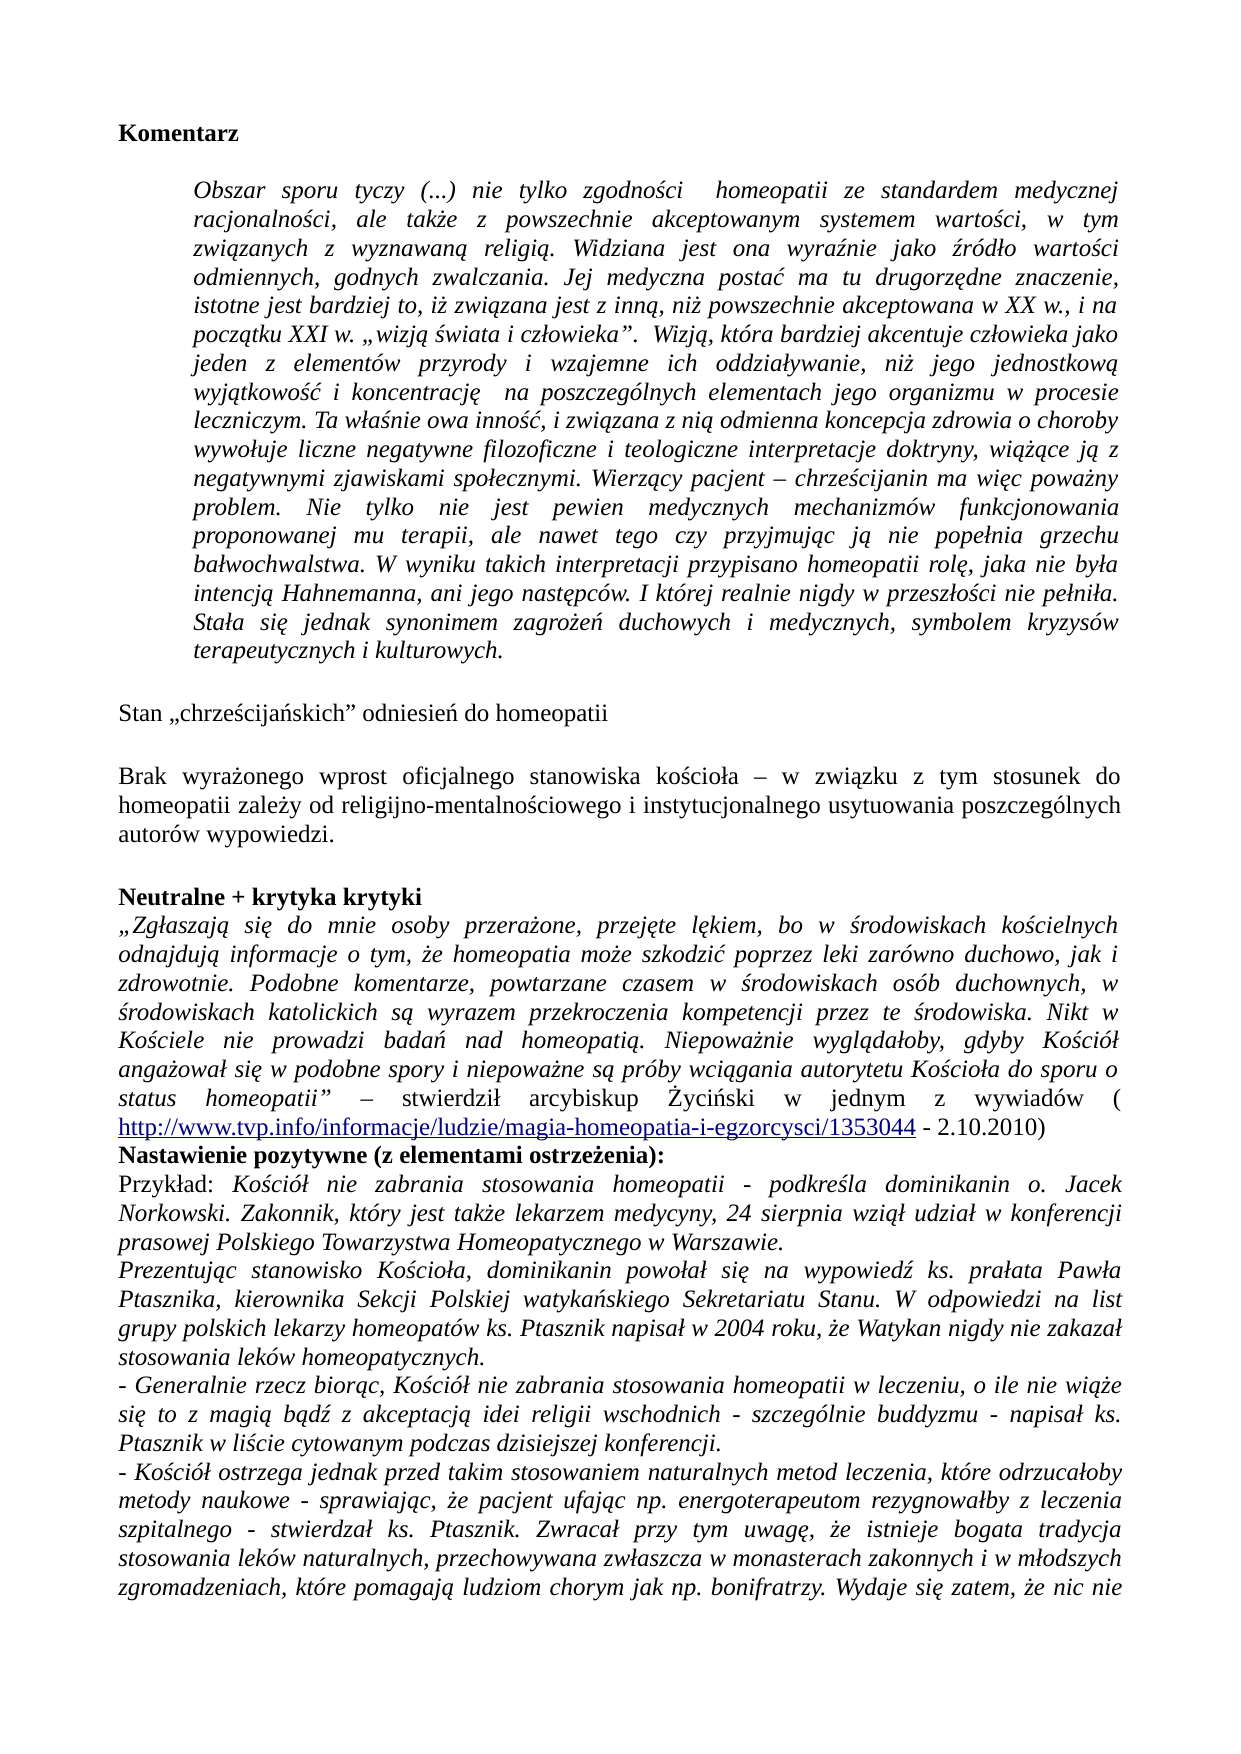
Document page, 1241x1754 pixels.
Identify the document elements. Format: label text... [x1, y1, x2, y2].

text Brak wyrażonego wprost oficjalnego stanowiska kościoła – w związku z tym stosunek do homeopatii zależy od religijno-mentalnościowego i instytucjonalnego usytuowania poszczególnych autorów wypowiedzi. [118, 761, 1122, 847]
text - Kościół ostrzega jednak przed takim stosowaniem naturalnych metod leczenia, które odrzucałoby metody naukowe - sprawiając, że pacjent ufając np. energoterapeutom rezygnowałby z leczenia szpitalnego - stwierdzał ks. Ptasznik. Zwracał przy tym uwagę, że istnieje bogata tradycja stosowania leków naturalnych, przechowywana zwłaszcza w monasterach zakonnych i w młodszych zgromadzeniach, które pomagają ludziom chorym jak np. bonifratrzy. Wydaje się zatem, że nic nie [118, 1457, 1122, 1600]
text - Generalnie rzecz biorąc, Kościół nie zabrania stosowania homeopatii w leczeniu, o ile nie wiąże się to z magią bądź z akceptacją idei religii wschodnich - szczególnie buddyzmu - napisał ks. Ptasznik w liście cytowanym podczas dzisiejszej konferencji. [118, 1370, 1122, 1457]
text Komentarz [118, 118, 1122, 147]
text Przykład: Kościół nie zabrania stosowania homeopatii - podkreśla dominikanin o. Jacek Norkowski. Zakonnik, który jest także lekarzem medycyny, 24 sierpnia wziął udział w konferencji prasowej Polskiego Towarzystwa Homeopatycznego w Warszawie. [118, 1169, 1122, 1255]
list Obszar sporu tyczy (...) nie tylko zgodności homeopatii ze standardem medycznej racjonalności, ale także z powszechnie akceptowanym systemem wartości, w tym związanych z wyznawaną religią. Widziana jest ona wyraźnie jako źródło wartości odmiennych, godnych zwalczania. Jej medyczna postać ma tu drugorzędne znaczenie, istotne jest bardziej to, iż związana jest z inną, niż powszechnie akceptowana w XX w., i na początku XXI w. „wizją świata i człowieka”. Wizją, która bardziej akcentuje człowieka jako jeden z elementów przyrody i wzajemne ich oddziaływanie, niż jego jednostkową wyjątkowość i koncentrację na poszczególnych elementach jego organizmu w procesie leczniczym. Ta właśnie owa inność, i związana z nią odmienna koncepcja zdrowia o choroby wywołuje liczne negatywne filozoficzne i teologiczne interpretacje doktryny, wiążące ją z negatywnymi zjawiskami społecznymi. Wierzący pacjent – chrześcijanin ma więc poważny problem. Nie tylko nie jest pewien medycznych mechanizmów funkcjonowania proponowanej mu terapii, ale nawet tego czy przyjmując ją nie popełnia grzechu bałwochwalstwa. W wyniku takich interpretacji przypisano homeopatii rolę, jaka nie była intencją Hahnemanna, ani jego następców. I której realnie nigdy w przeszłości nie pełniła. Stała się jednak synonimem zagrożeń duchowych i medycznych, symbolem kryzysów terapeutycznych i kulturowych. [156, 176, 1122, 664]
text „Zgłaszają się do mnie osoby przerażone, przejęte lękiem, bo w środowiskach kościelnych odnajdują informacje o tym, że homeopatia może szkodzić poprzez leki zarówno duchowo, jak i zdrowotnie. Podobne komentarze, powtarzane czasem w środowiskach osób duchownych, w środowiskach katolickich są wyrazem przekroczenia kompetencji przez te środowiska. Nikt w Kościele nie prowadzi badań nad homeopatią. Niepoważnie wyglądałoby, gdyby Kościół angażował się w podobne spory i niepoważne są próby wciągania autorytetu Kościoła do sporu o status homeopatii” – stwierdził arcybiskup Życiński w jednym z wywiadów ( http://www.tvp.info/informacje/ludzie/magia-homeopatia-i-egzorcysci/1353044 - 2.10.2010) [118, 910, 1122, 1140]
text Stan „chrześcijańskich” odniesień do homeopatii [118, 698, 1122, 727]
text Neutralne + krytyka krytyki [118, 882, 1122, 910]
text Prezentując stanowisko Kościoła, dominikanin powołał się na wypowiedź ks. prałata Pawła Ptasznika, kierownika Sekcji Polskiej watykańskiego Sekretariatu Stanu. W odpowiedzi na list grupy polskich lekarzy homeopatów ks. Ptasznik napisał w 2004 roku, że Watykan nigdy nie zakazał stosowania leków homeopatycznych. [118, 1255, 1122, 1370]
text Nastawienie pozytywne (z elementami ostrzeżenia): [118, 1140, 1122, 1169]
